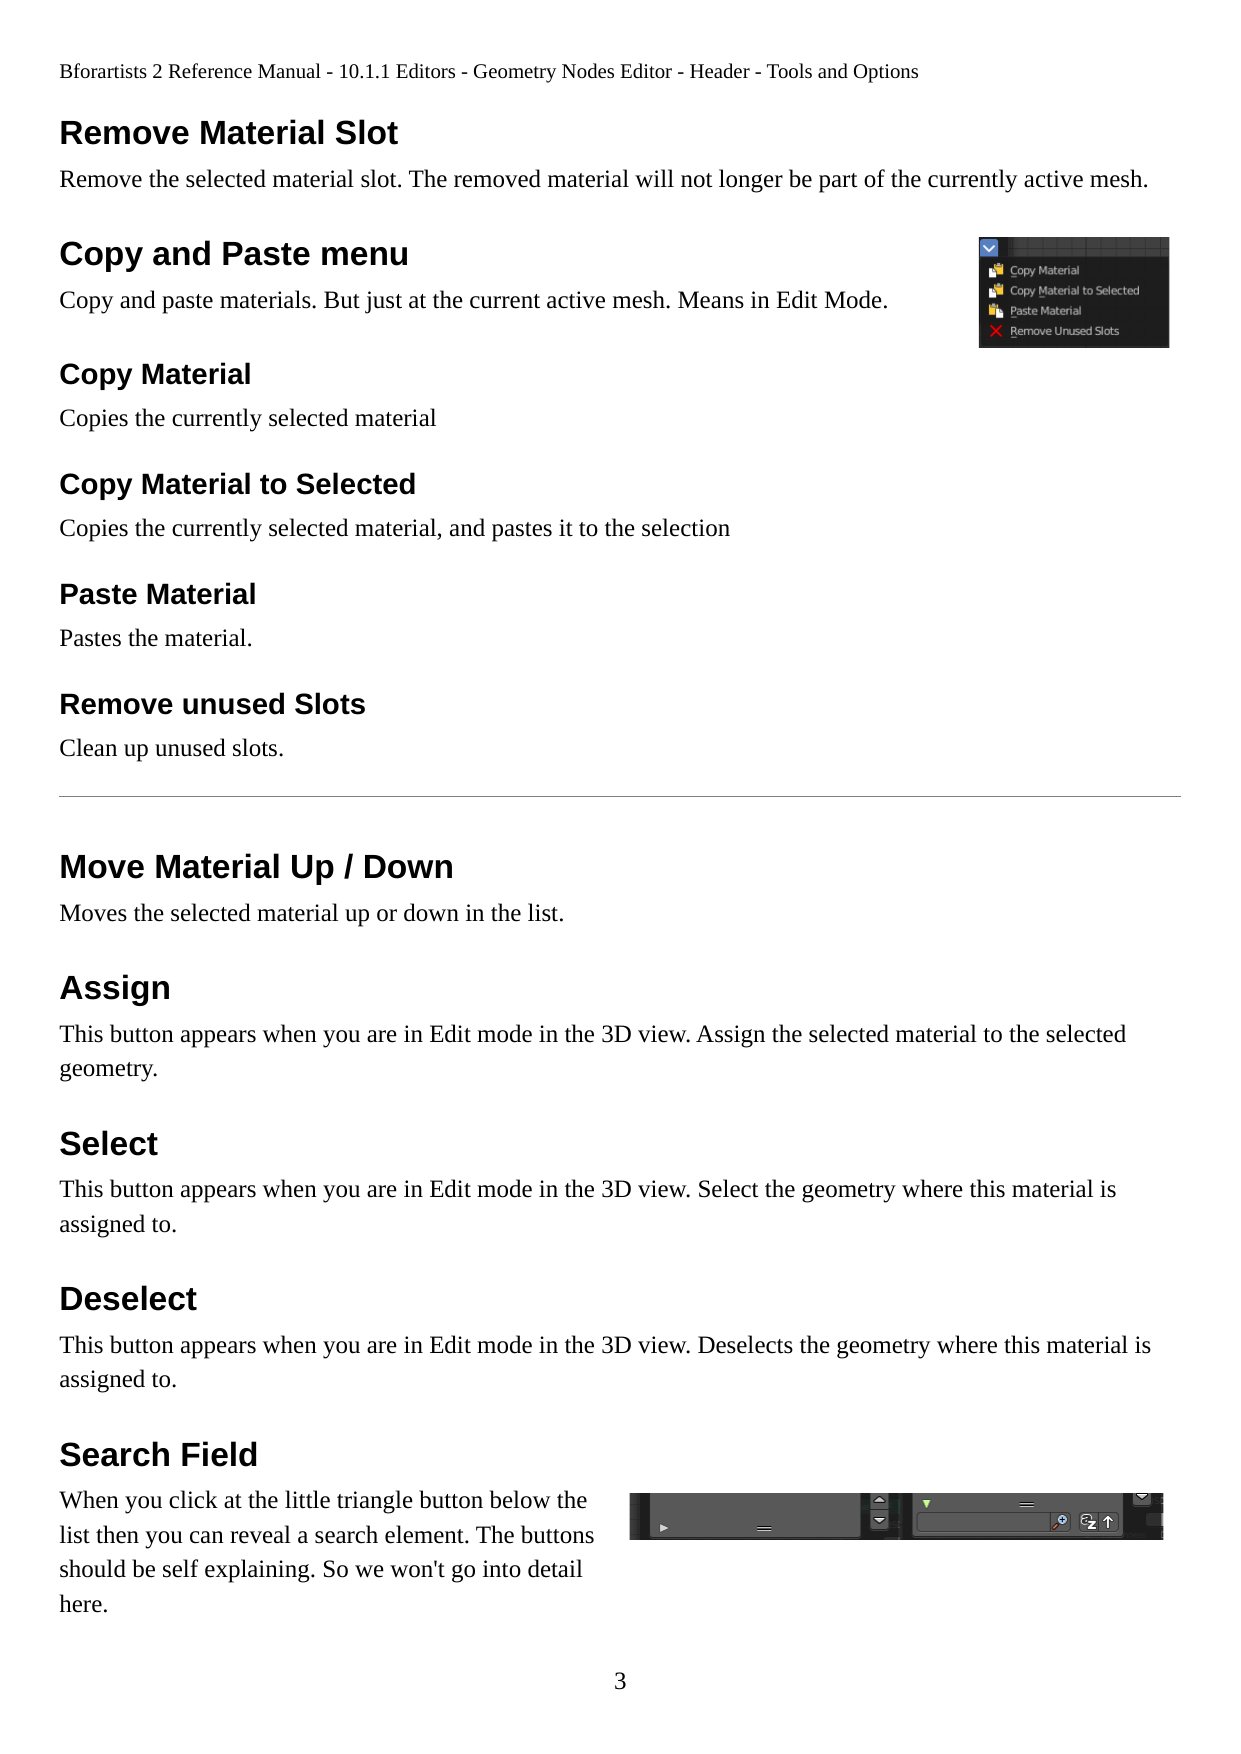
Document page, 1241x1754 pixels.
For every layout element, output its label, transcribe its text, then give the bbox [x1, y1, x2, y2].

text Copies the currently selected material [59, 403, 1181, 432]
text Copy and paste materials. But just at the current active mesh. Means in Edit Mode. [59, 285, 978, 313]
subtitle Copy and Paste menu [59, 234, 1181, 272]
text When you click at the little triangle button below the list then you can reveal a search element. The buttons should be self explaining. So we won't go into detail here. [59, 1486, 1181, 1618]
picture [978, 237, 1170, 348]
text This button appears when you are in Edit mode in the 3D view. Select the geometry where this material is assigned to. [59, 1174, 1181, 1238]
subtitle Select [59, 1123, 1181, 1162]
subtitle Move Material Up / Down [59, 847, 1181, 886]
text This button appears when you are in Edit mode in the 3D view. Deselects the geometry where this material is assigned to. [59, 1330, 1181, 1393]
subtitle Copy Material to Selected [59, 467, 1181, 501]
text Clean up unused slots. [59, 733, 1181, 762]
subtitle Paste Material [59, 577, 1181, 610]
text Moves the selected material up or down in the list. [59, 898, 1181, 927]
subtitle Deselect [59, 1279, 1181, 1318]
subtitle Search Field [59, 1434, 1181, 1473]
picture [629, 1493, 1164, 1540]
subtitle Assign [59, 968, 1181, 1007]
text Remove the selected material slot. The removed material will not longer be part of the currently active mesh. [59, 164, 1181, 192]
text This button appears when you are in Edit mode in the 3D view. Assign the selected material to the selected geometry. [59, 1019, 1181, 1082]
text Copies the currently selected material, and pastes it to the selection [59, 513, 1181, 542]
text Pastes the material. [59, 623, 1181, 652]
subtitle Copy Material [59, 357, 1181, 391]
subtitle Remove Material Slot [59, 113, 1181, 151]
subtitle Remove unused Slots [59, 687, 1181, 720]
